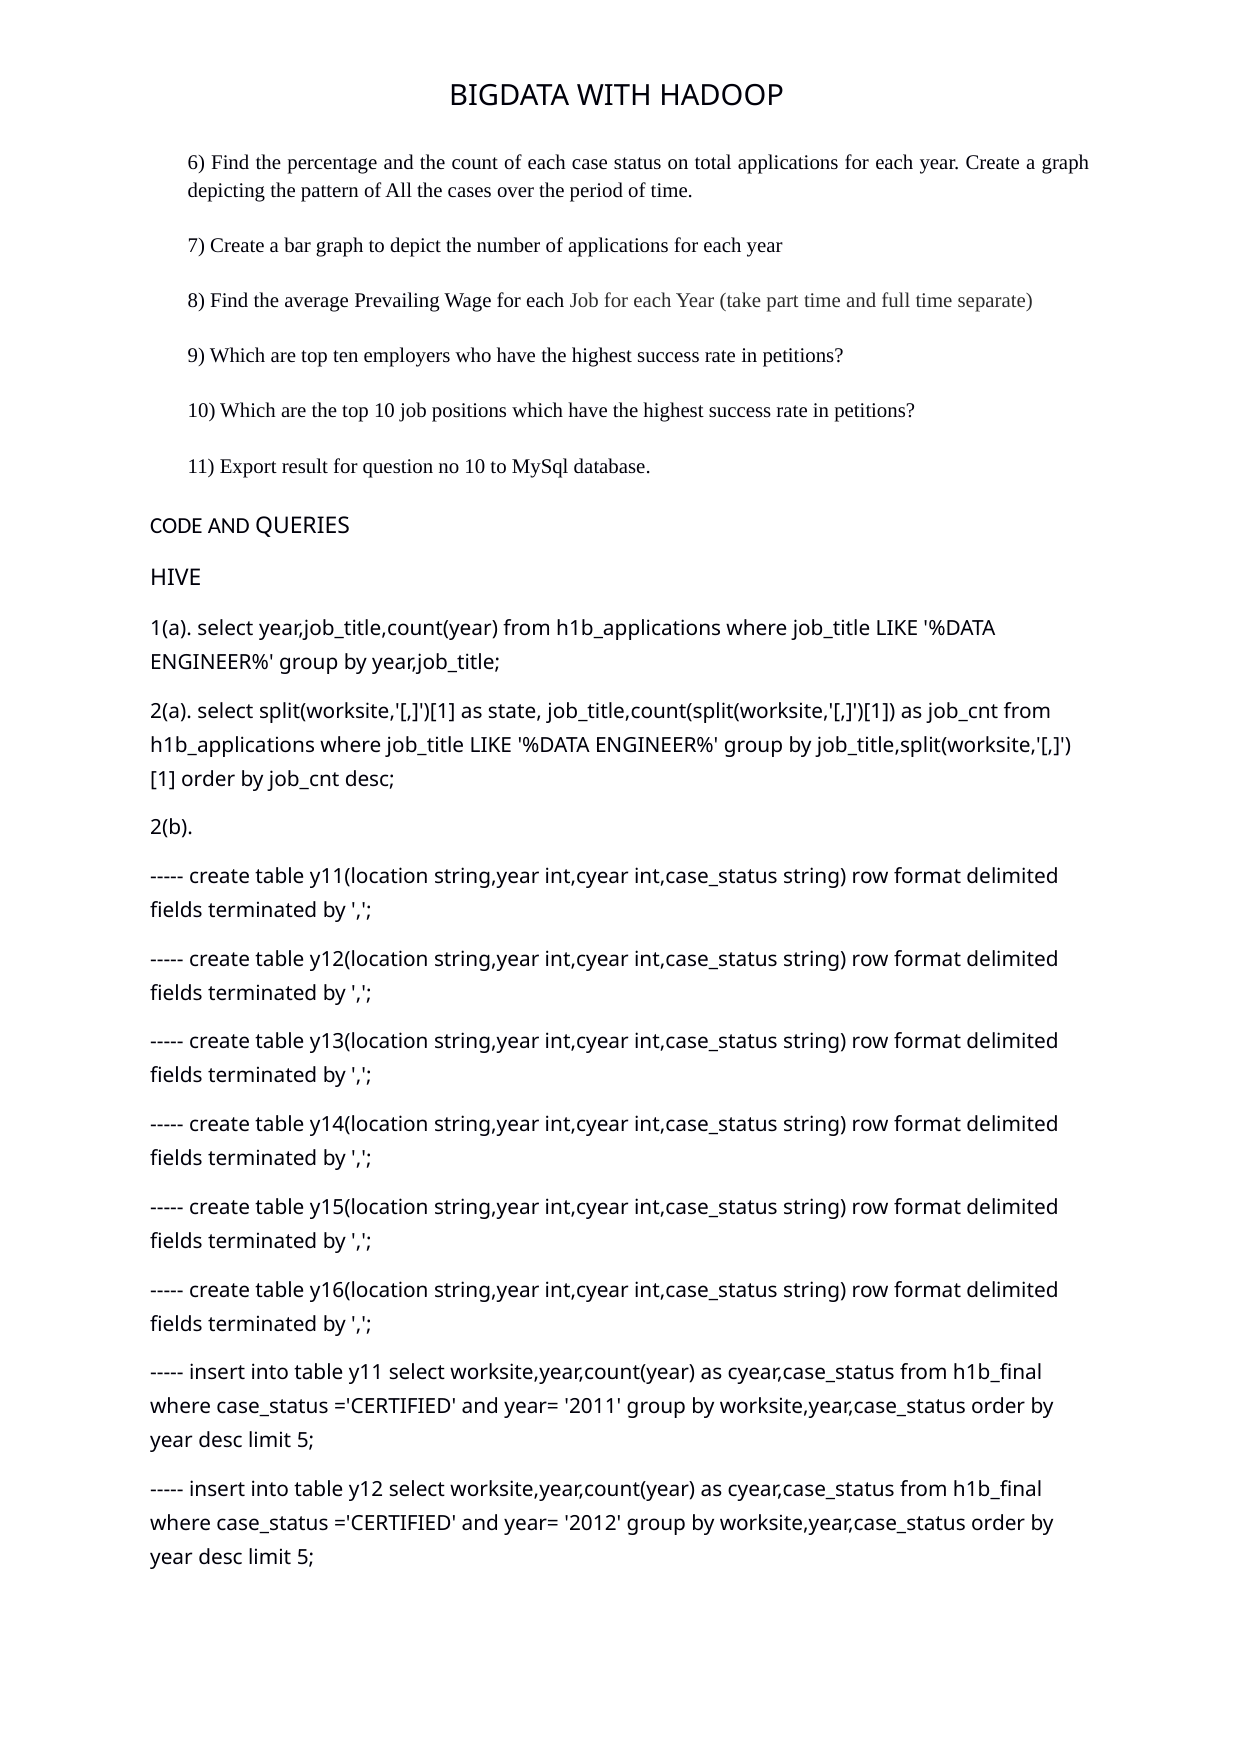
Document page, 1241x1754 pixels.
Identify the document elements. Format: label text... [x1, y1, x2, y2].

text 2(a). select split(worksite,'[,]')[1] as state, job_title,count(split(worksite,'[,]')[1]) as job_cnt from h1b_applications where job_title LIKE '%DATA ENGINEER%' group by job_title,split(worksite,'[,]')[1] order by job_cnt desc; [150, 696, 1090, 792]
text ----- insert into table y12 select worksite,year,count(year) as cyear,case_status from h1b_final where case_status ='CERTIFIED' and year= '2012' group by worksite,year,case_status order by year desc limit 5; [150, 1474, 1090, 1571]
text 8) Find the average Prevailing Wage for each Job for each Year (take part time and full time separate) [187, 288, 1090, 312]
text ----- create table y12(location string,year int,cyear int,case_status string) row format delimited fields terminated by ','; [150, 944, 1090, 1006]
text 10) Which are the top 10 job positions which have the highest success rate in petitions? [187, 398, 1090, 422]
text 11) Export result for question no 10 to MySql database. [187, 454, 1090, 478]
text 1(a). select year,job_title,count(year) from h1b_applications where job_title LIKE '%DATA ENGINEER%' group by year,job_title; [150, 613, 1090, 676]
text 2(b). [150, 812, 1090, 841]
text ----- create table y11(location string,year int,cyear int,case_status string) row format delimited fields terminated by ','; [150, 861, 1090, 924]
text ----- create table y16(location string,year int,cyear int,case_status string) row format delimited fields terminated by ','; [150, 1275, 1090, 1337]
text ----- create table y15(location string,year int,cyear int,case_status string) row format delimited fields terminated by ','; [150, 1192, 1090, 1254]
text CODE AND QUERIES [150, 509, 1090, 540]
text 7) Create a bar graph to depict the number of applications for each year [187, 233, 1090, 257]
text ----- create table y13(location string,year int,cyear int,case_status string) row format delimited fields terminated by ','; [150, 1027, 1090, 1089]
text 9) Which are top ten employers who have the highest success rate in petitions? [187, 343, 1090, 367]
text 6) Find the percentage and the count of each case status on total applications for each year. Create a graph depicting the pattern of All the cases over the period of time. [187, 150, 1090, 202]
text ----- insert into table y11 select worksite,year,count(year) as cyear,case_status from h1b_final where case_status ='CERTIFIED' and year= '2011' group by worksite,year,case_status order by year desc limit 5; [150, 1357, 1090, 1454]
text HIVE [150, 561, 1090, 592]
text ----- create table y14(location string,year int,cyear int,case_status string) row format delimited fields terminated by ','; [150, 1109, 1090, 1172]
